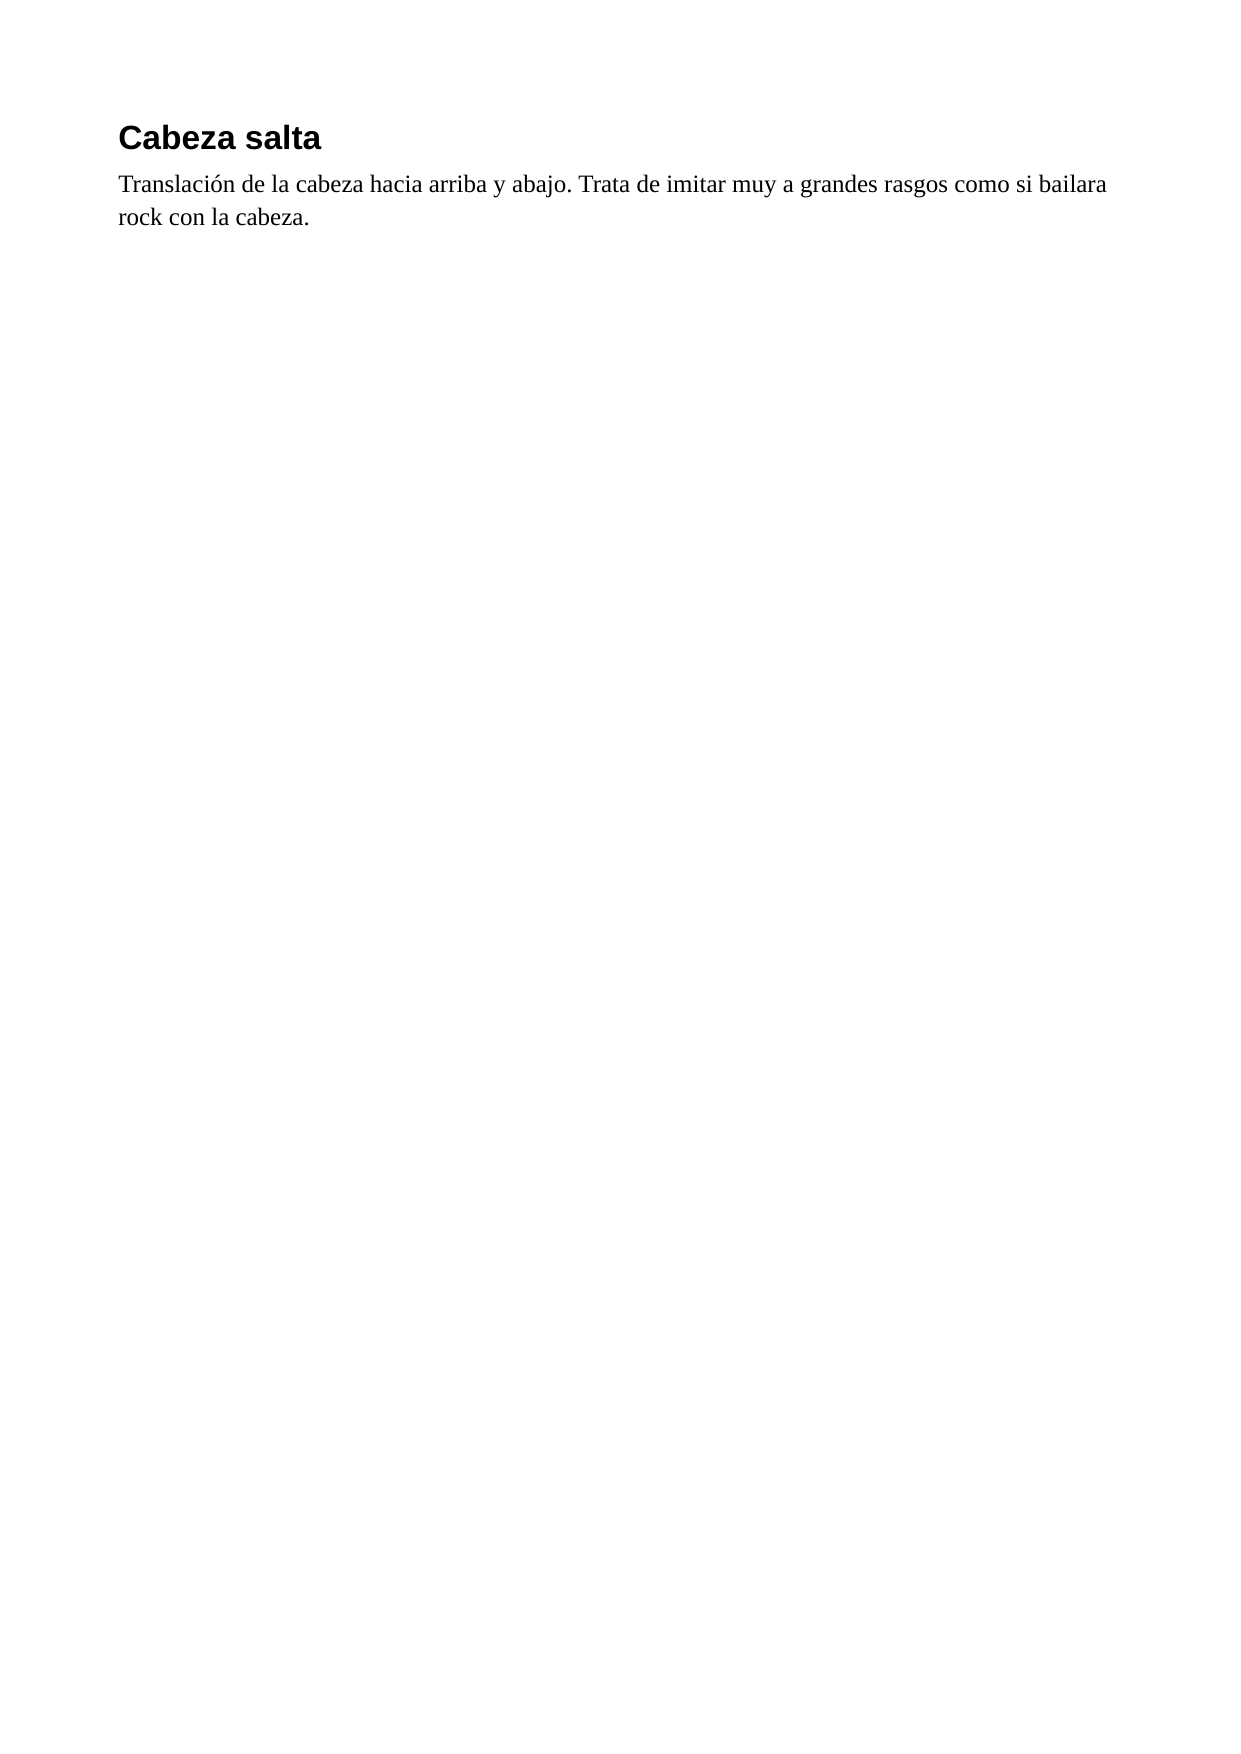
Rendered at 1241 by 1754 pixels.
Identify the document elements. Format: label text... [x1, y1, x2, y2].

subtitle Cabeza salta [118, 118, 1122, 157]
text Translación de la cabeza hacia arriba y abajo. Trata de imitar muy a grandes rasgos como si bailara rock con la cabeza. [118, 169, 1122, 231]
